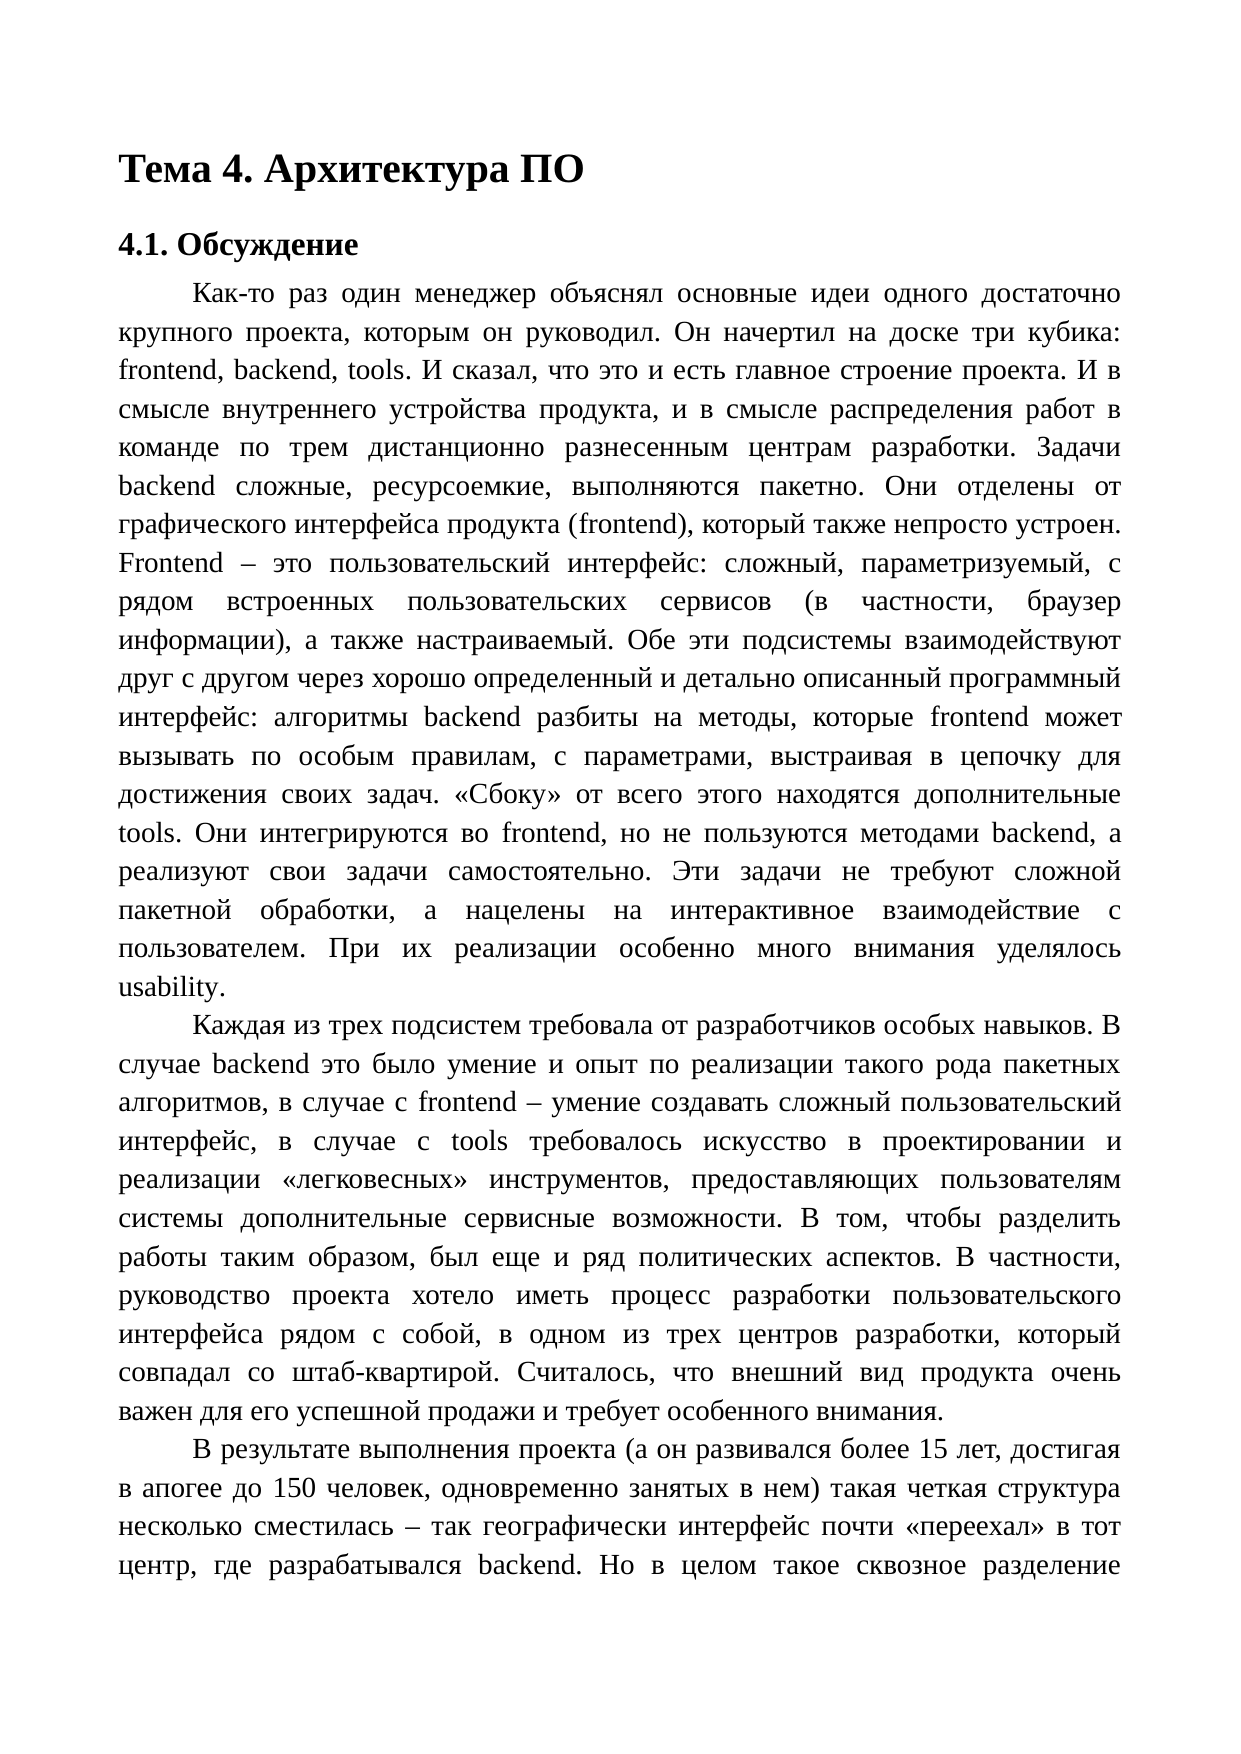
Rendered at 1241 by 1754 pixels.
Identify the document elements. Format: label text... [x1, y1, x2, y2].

text В результате выполнения проекта (а он развивался более 15 лет, достигая в апогее до 150 человек, одновременно занятых в нем) такая четкая структура несколько сместилась – так географически интерфейс почти «переехал» в тот центр, где разрабатывался backend. Но в целом такое сквозное разделение [118, 1431, 1122, 1581]
text Каждая из трех подсистем требовала от разработчиков особых навыков. В случае backend это было умение и опыт по реализации такого рода пакетных алгоритмов, в случае с frontend – умение создавать сложный пользовательский интерфейс, в случае с tools требовалось искусство в проектировании и реализации «легковесных» инструментов, предоставляющих пользователям системы дополнительные сервисные возможности. В том, чтобы разделить работы таким образом, был еще и ряд политических аспектов. В частности, руководство проекта хотело иметь процесс разработки пользовательского интерфейса рядом с собой, в одном из трех центров разработки, который совпадал со штаб-квартирой. Считалось, что внешний вид продукта очень важен для его успешной продажи и требует особенного внимания. [118, 1007, 1122, 1426]
subtitle 4.1. Обсуждение [118, 224, 1122, 263]
text Как-то раз один менеджер объяснял основные идеи одного достаточно крупного проекта, которым он руководил. Он начертил на доске три кубика: frontend, backend, tools. И сказал, что это и есть главное строение проекта. И в смысле внутреннего устройства продукта, и в смысле распределения работ в команде по трем дистанционно разнесенным центрам разработки. Задачи backend сложные, ресурсоемкие, выполняются пакетно. Они отделены от графического интерфейса продукта (frontend), который также непросто устроен. Frontend – это пользовательский интерфейс: сложный, параметризуемый, с рядом встроенных пользовательских сервисов (в частности, браузер информации), а также настраиваемый. Обе эти подсистемы взаимодействуют друг с другом через хорошо определенный и детально описанный программный интерфейс: алгоритмы backend разбиты на методы, которые frontend может вызывать по особым правилам, с параметрами, выстраивая в цепочку для достижения своих задач. «Сбоку» от всего этого находятся дополнительные tools. Они интегрируются во frontend, но не пользуются методами backend, а реализуют свои задачи самостоятельно. Эти задачи не требуют сложной пакетной обработки, а нацелены на интерактивное взаимодействие с пользователем. При их реализации особенно много внимания уделялось usability. [118, 275, 1122, 1002]
subtitle Тема 4. Архитектура ПО [118, 143, 1122, 191]
